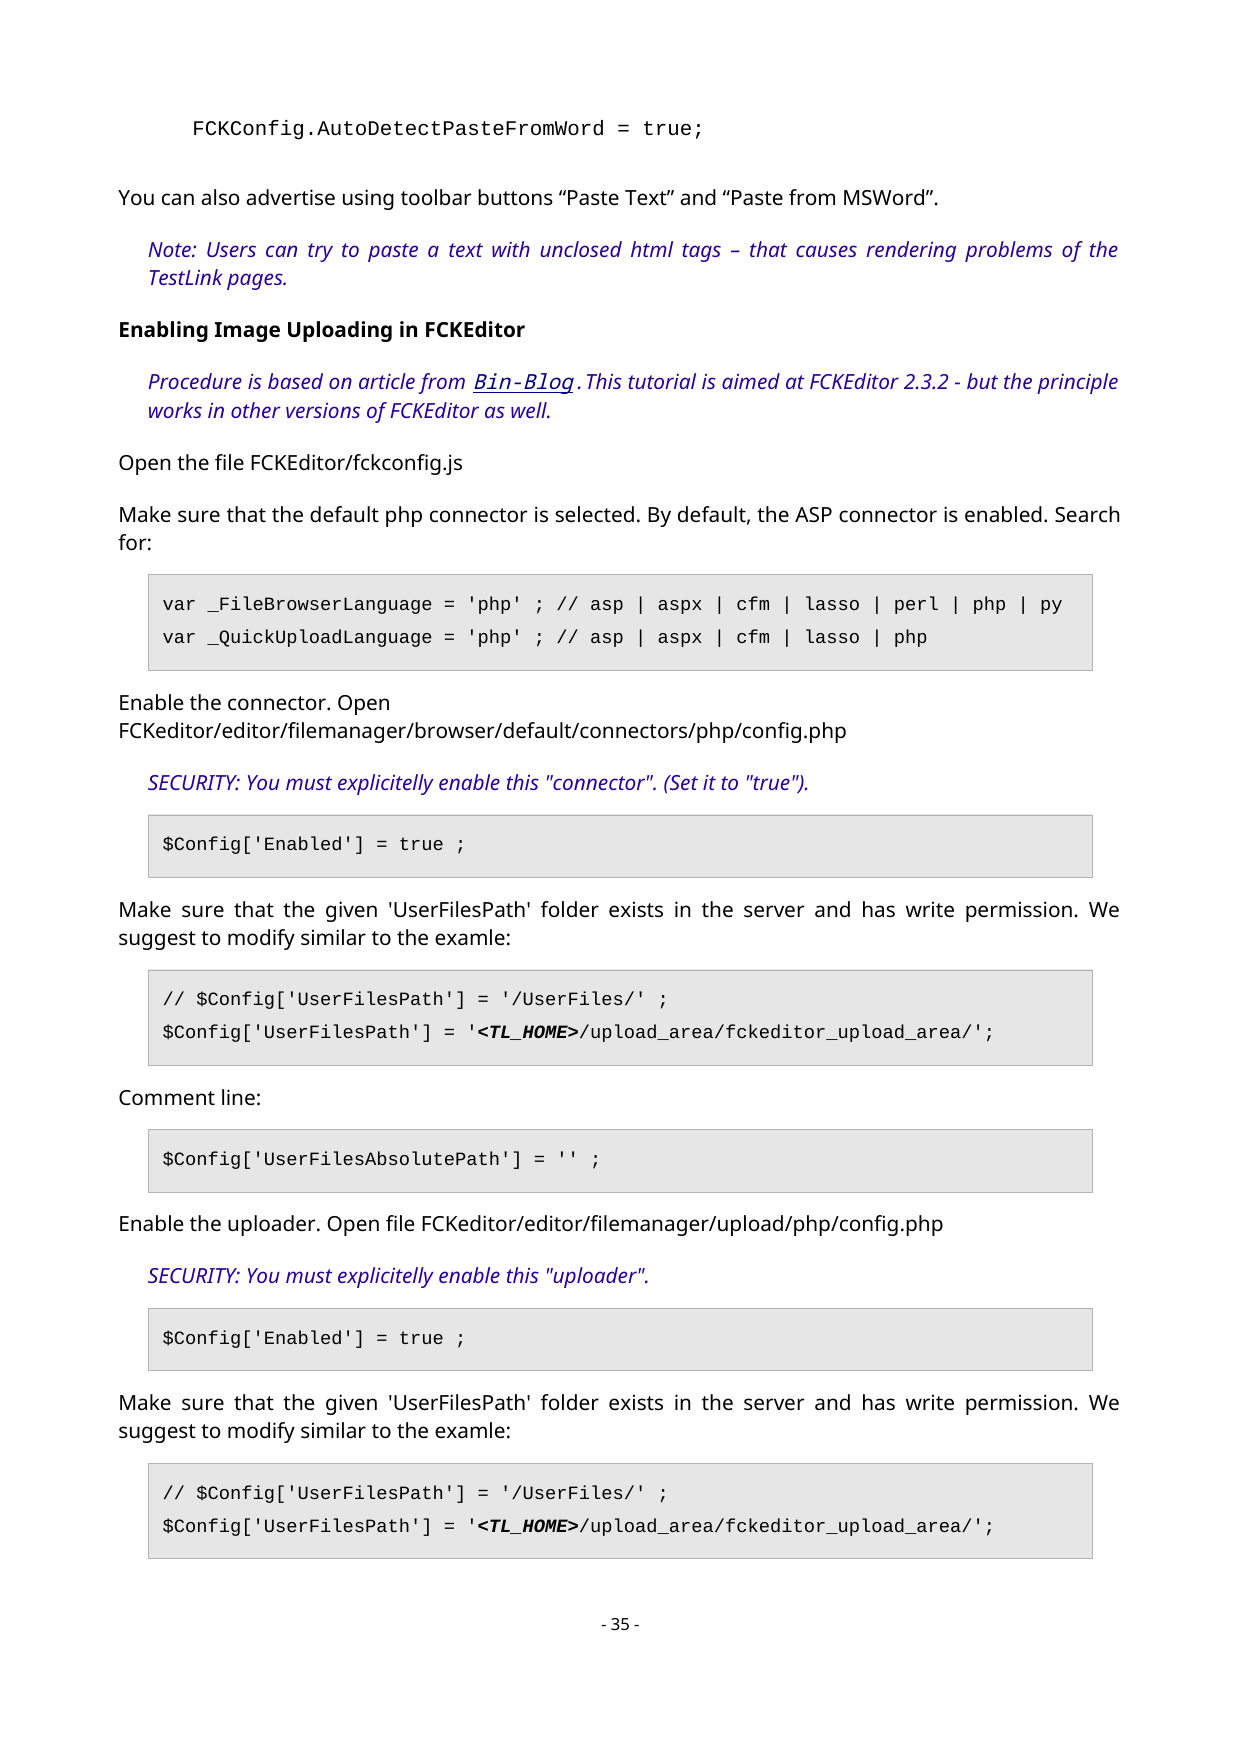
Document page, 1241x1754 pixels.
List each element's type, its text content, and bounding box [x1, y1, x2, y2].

text You can also advertise using toolbar buttons “Paste Text” and “Paste from MSWord”. [118, 183, 1122, 211]
text $Config['UserFilesPath'] = '<TL_HOME>/upload_area/fckeditor_upload_area/'; [149, 1003, 1092, 1065]
text $Config['Enabled'] = true ; [149, 816, 1092, 877]
text var _QuickUploadLanguage = 'php' ; // asp | aspx | cfm | lasso | php [149, 607, 1092, 670]
text Enabling Image Uploading in FCKEditor [118, 315, 1122, 344]
text Enable the uploader. Open file FCKeditor/editor/filemanager/upload/php/config.php [118, 1209, 1122, 1238]
text $Config['UserFilesAbsolutePath'] = '' ; [149, 1130, 1092, 1192]
text Enable the connector. Open FCKeditor/editor/filemanager/browser/default/connectors/php/config.php [118, 688, 1122, 745]
text Make sure that the given 'UserFilesPath' folder exists in the server and has write permission. We suggest to modify similar to the examle: [118, 1388, 1122, 1445]
text Make sure that the default php connector is selected. By default, the ASP connector is enabled. Search for: [118, 500, 1122, 557]
text Open the file FCKEditor/fckconfig.js [118, 448, 1122, 476]
text SECURITY: You must explicitelly enable this "connector". (Set it to "true"). [148, 768, 1122, 797]
text // $Config['UserFilesPath'] = '/UserFiles/' ; [149, 971, 1092, 1003]
text Comment line: [118, 1083, 1122, 1111]
text Procedure is based on article from Bin-Blog.This tutorial is aimed at FCKEditor 2.3.2 - but the principle works in other versions of FCKEditor as well. [148, 367, 1122, 424]
text // $Config['UserFilesPath'] = '/UserFiles/' ; [149, 1464, 1092, 1496]
text var _FileBrowserLanguage = 'php' ; // asp | aspx | cfm | lasso | perl | php | py [149, 575, 1092, 607]
text $Config['UserFilesPath'] = '<TL_HOME>/upload_area/fckeditor_upload_area/'; [149, 1496, 1092, 1558]
text FCKConfig.AutoDetectPasteFromWord = true; [192, 118, 1122, 142]
text SECURITY: You must explicitelly enable this "uploader". [148, 1262, 1122, 1290]
text Make sure that the given 'UserFilesPath' folder exists in the server and has write permission. We suggest to modify similar to the examle: [118, 895, 1122, 952]
text Note: Users can try to paste a text with unclosed html tags – that causes rendering problems of the TestLink pages. [148, 235, 1122, 292]
text $Config['Enabled'] = true ; [149, 1309, 1092, 1370]
